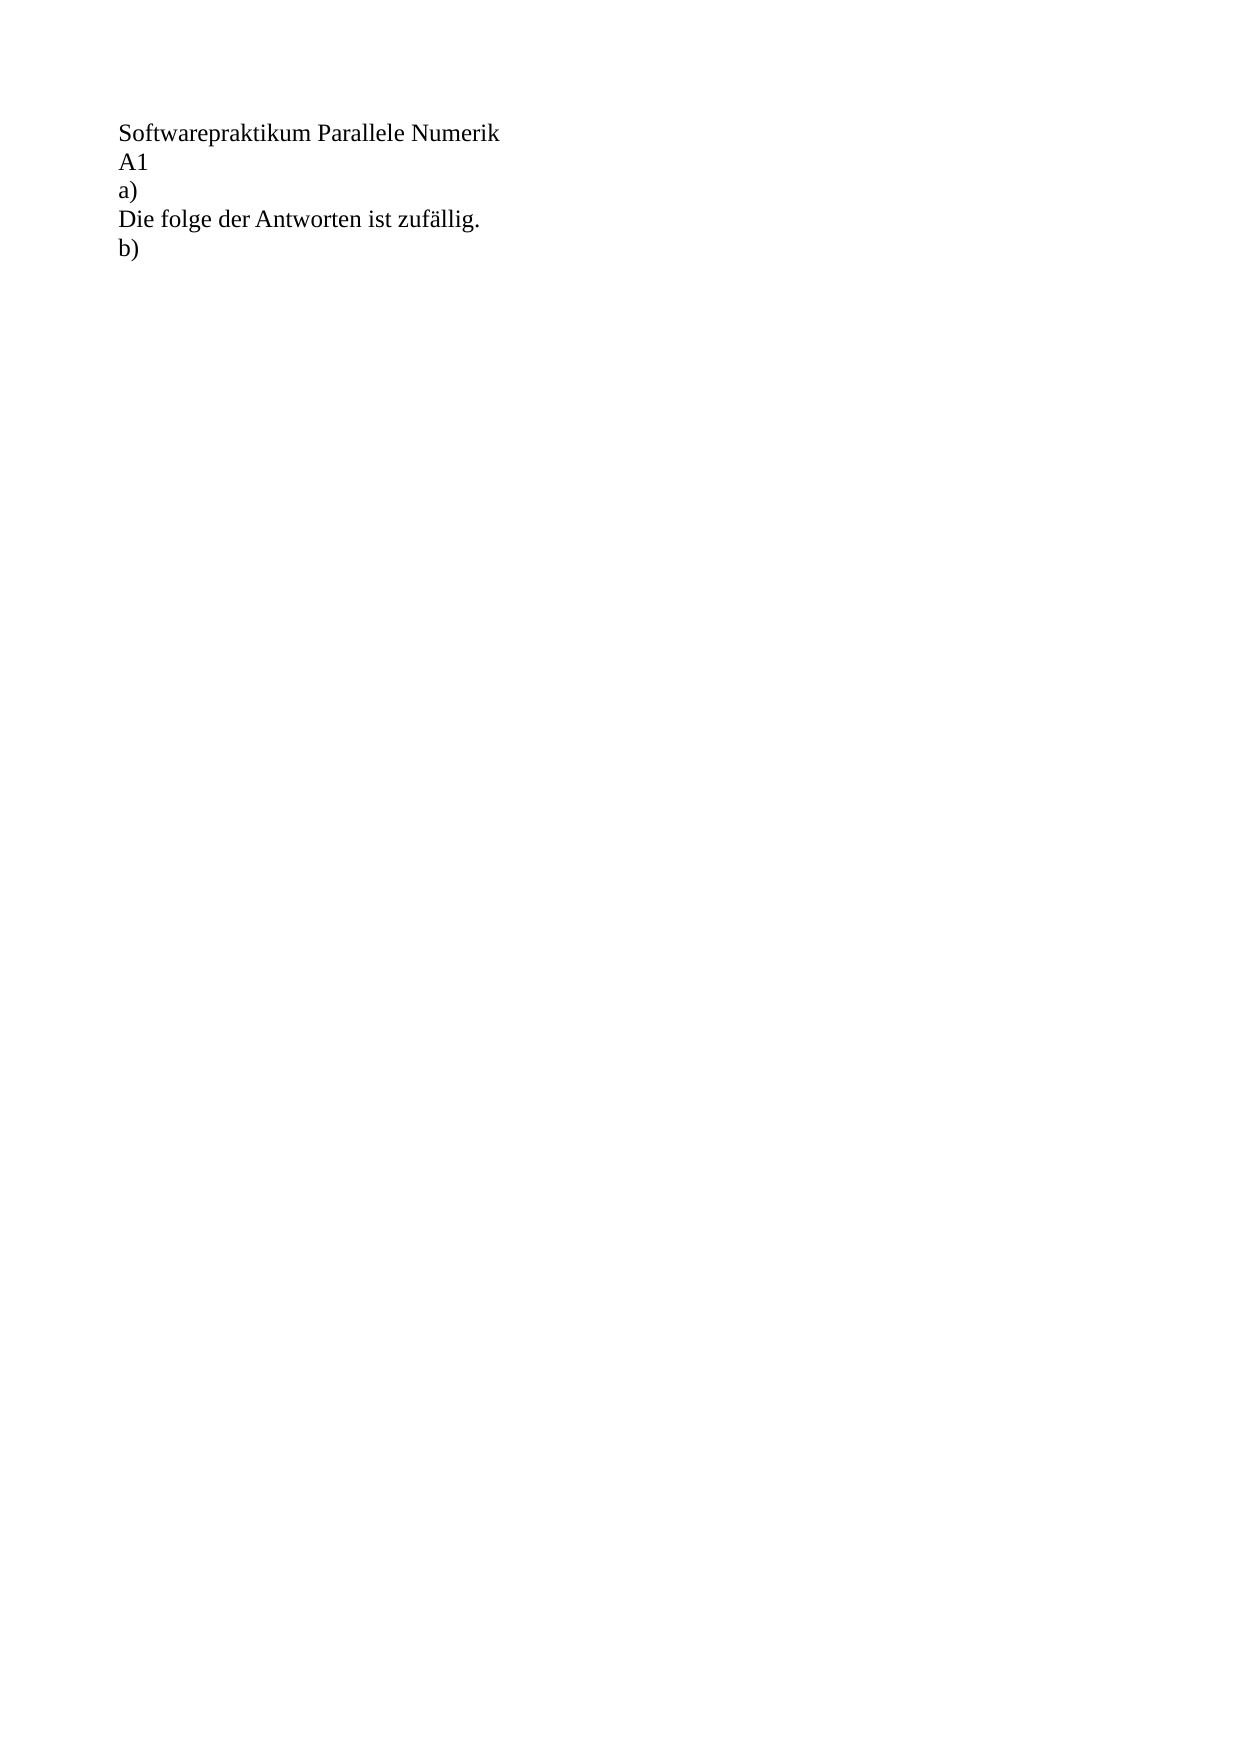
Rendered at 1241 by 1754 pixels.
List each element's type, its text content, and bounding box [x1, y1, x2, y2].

text Die folge der Antworten ist zufällig. [118, 204, 1122, 233]
text Softwarepraktikum Parallele Numerik [118, 118, 1122, 147]
text A1 [118, 147, 1122, 176]
text a) [118, 176, 1122, 204]
text b) [118, 233, 1122, 262]
